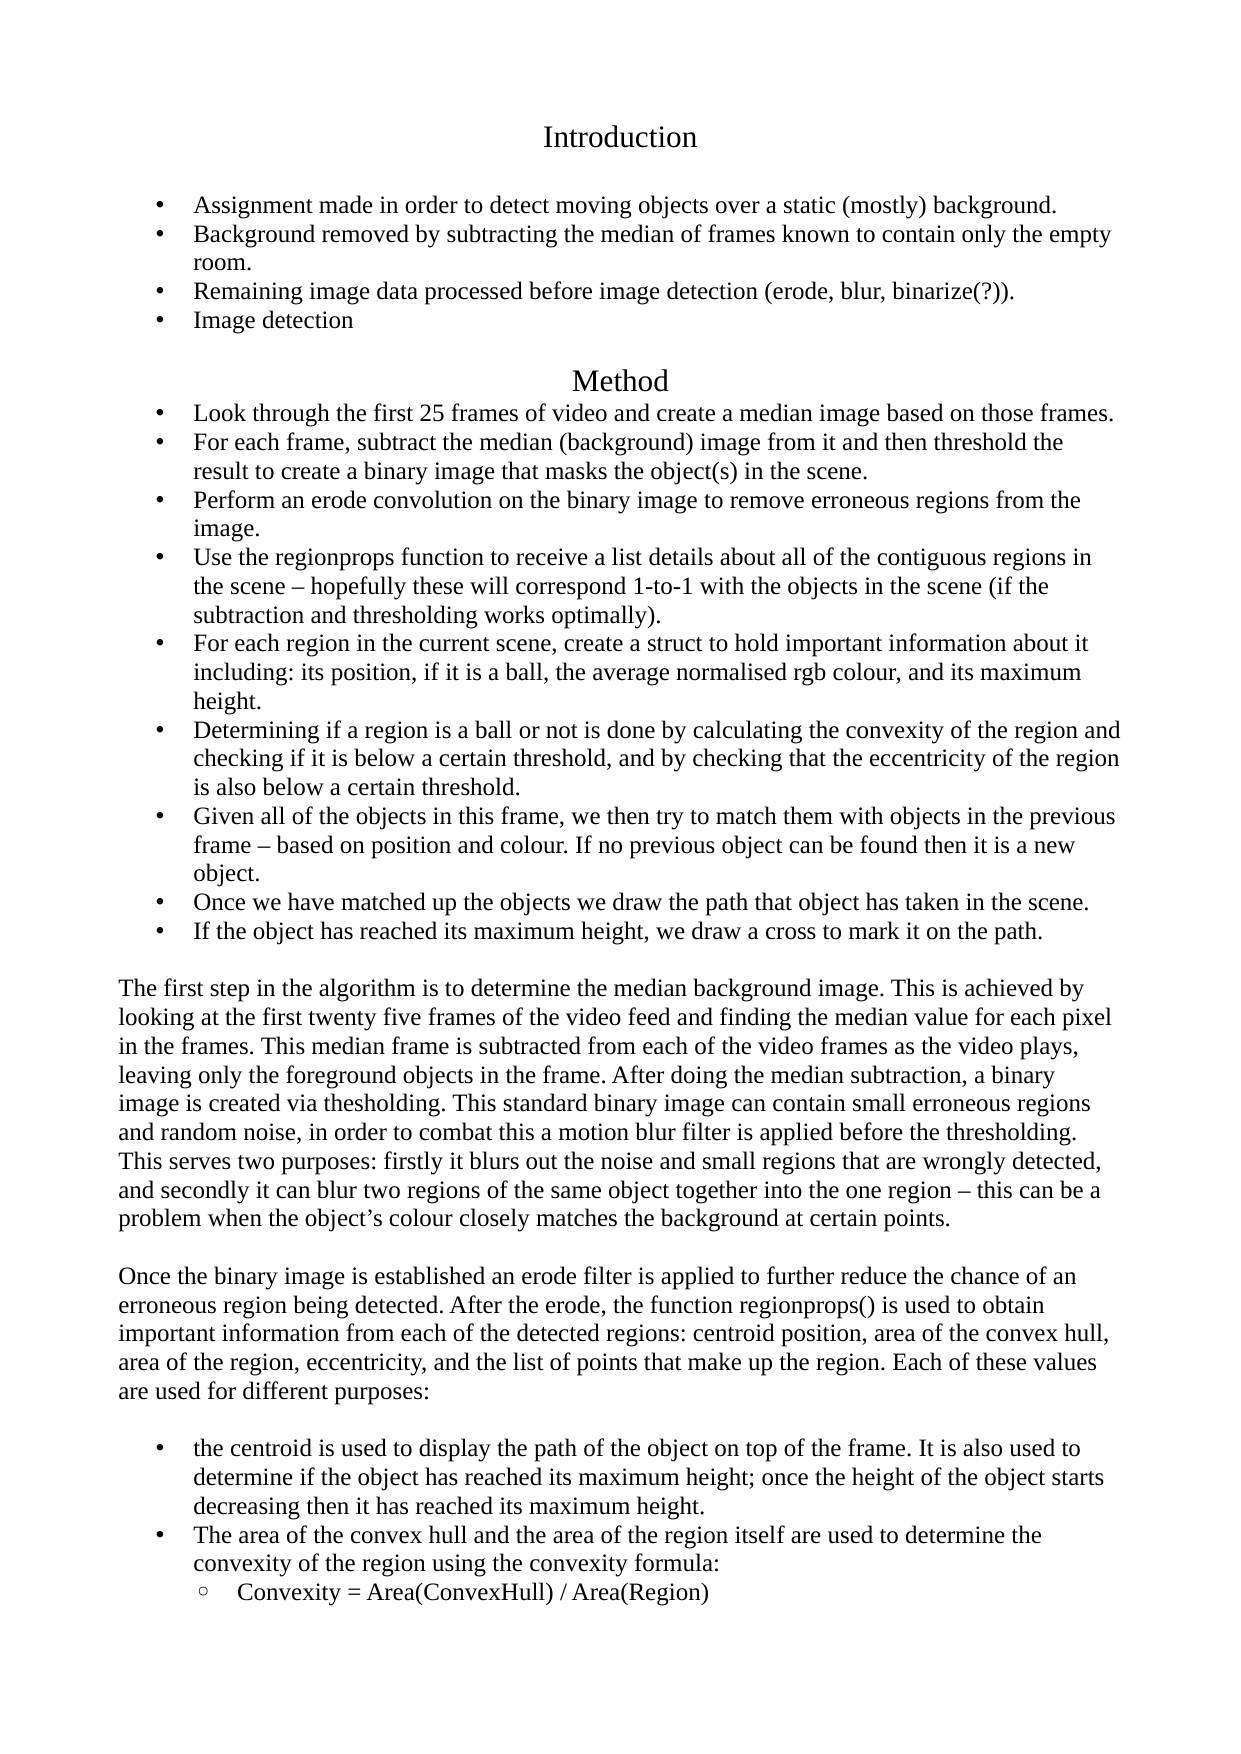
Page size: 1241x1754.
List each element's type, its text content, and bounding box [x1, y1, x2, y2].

list The area of the convex hull and the area of the region itself are used to determine the convexity of the region using the convexity formula: [156, 1520, 1122, 1577]
list Convexity = Area(ConvexHull) / Area(Region) [193, 1577, 1122, 1606]
list Look through the first 25 frames of video and create a median image based on those frames. [156, 398, 1122, 427]
list Once we have matched up the objects we draw the path that object has taken in the scene. [156, 887, 1122, 916]
list For each region in the current scene, create a struct to hold important information about it including: its position, if it is a ball, the average normalised rgb colour, and its maximum height. [156, 628, 1122, 715]
list Use the regionprops function to receive a list details about all of the contiguous regions in the scene – hopefully these will correspond 1-to-1 with the objects in the scene (if the subtraction and thresholding works optimally). [156, 542, 1122, 628]
list For each frame, subtract the median (background) image from it and then threshold the result to create a binary image that masks the object(s) in the scene. [156, 427, 1122, 485]
list Determining if a region is a ball or not is done by calculating the convexity of the region and checking if it is below a certain threshold, and by checking that the eccentricity of the region is also below a certain threshold. [156, 715, 1122, 801]
text Introduction [118, 118, 1122, 154]
list Assignment made in order to detect moving objects over a static (mostly) background. [156, 190, 1122, 219]
list Perform an erode convolution on the binary image to remove erroneous regions from the image. [156, 485, 1122, 542]
list Background removed by subtracting the median of frames known to contain only the empty room. [156, 219, 1122, 276]
text Method [118, 362, 1122, 398]
list Given all of the objects in this frame, we then try to match them with objects in the previous frame – based on position and colour. If no previous object can be found then it is a new object. [156, 801, 1122, 887]
list If the object has reached its maximum height, we draw a cross to mark it on the path. [156, 916, 1122, 945]
list Remaining image data processed before image detection (erode, blur, binarize(?)). [156, 276, 1122, 305]
text Once the binary image is established an erode filter is applied to further reduce the chance of an erroneous region being detected. After the erode, the function regionprops() is used to obtain important information from each of the detected regions: centroid position, area of the convex hull, area of the region, eccentricity, and the list of points that make up the region. Each of these values are used for different purposes: [118, 1261, 1122, 1405]
list the centroid is used to display the path of the object on top of the frame. It is also used to determine if the object has reached its maximum height; once the height of the object starts decreasing then it has reached its maximum height. [156, 1433, 1122, 1520]
text The first step in the algorithm is to determine the median background image. This is achieved by looking at the first twenty five frames of the video feed and finding the median value for each pixel in the frames. This median frame is subtracted from each of the video frames as the video plays, leaving only the foreground objects in the frame. After doing the median subtraction, a binary image is created via thesholding. This standard binary image can contain small erroneous regions and random noise, in order to combat this a motion blur filter is applied before the thresholding. This serves two purposes: firstly it blurs out the noise and small regions that are wrongly detected, and secondly it can blur two regions of the same object together into the one region – this can be a problem when the object’s colour closely matches the background at certain points. [118, 973, 1122, 1232]
list Image detection [156, 305, 1122, 334]
